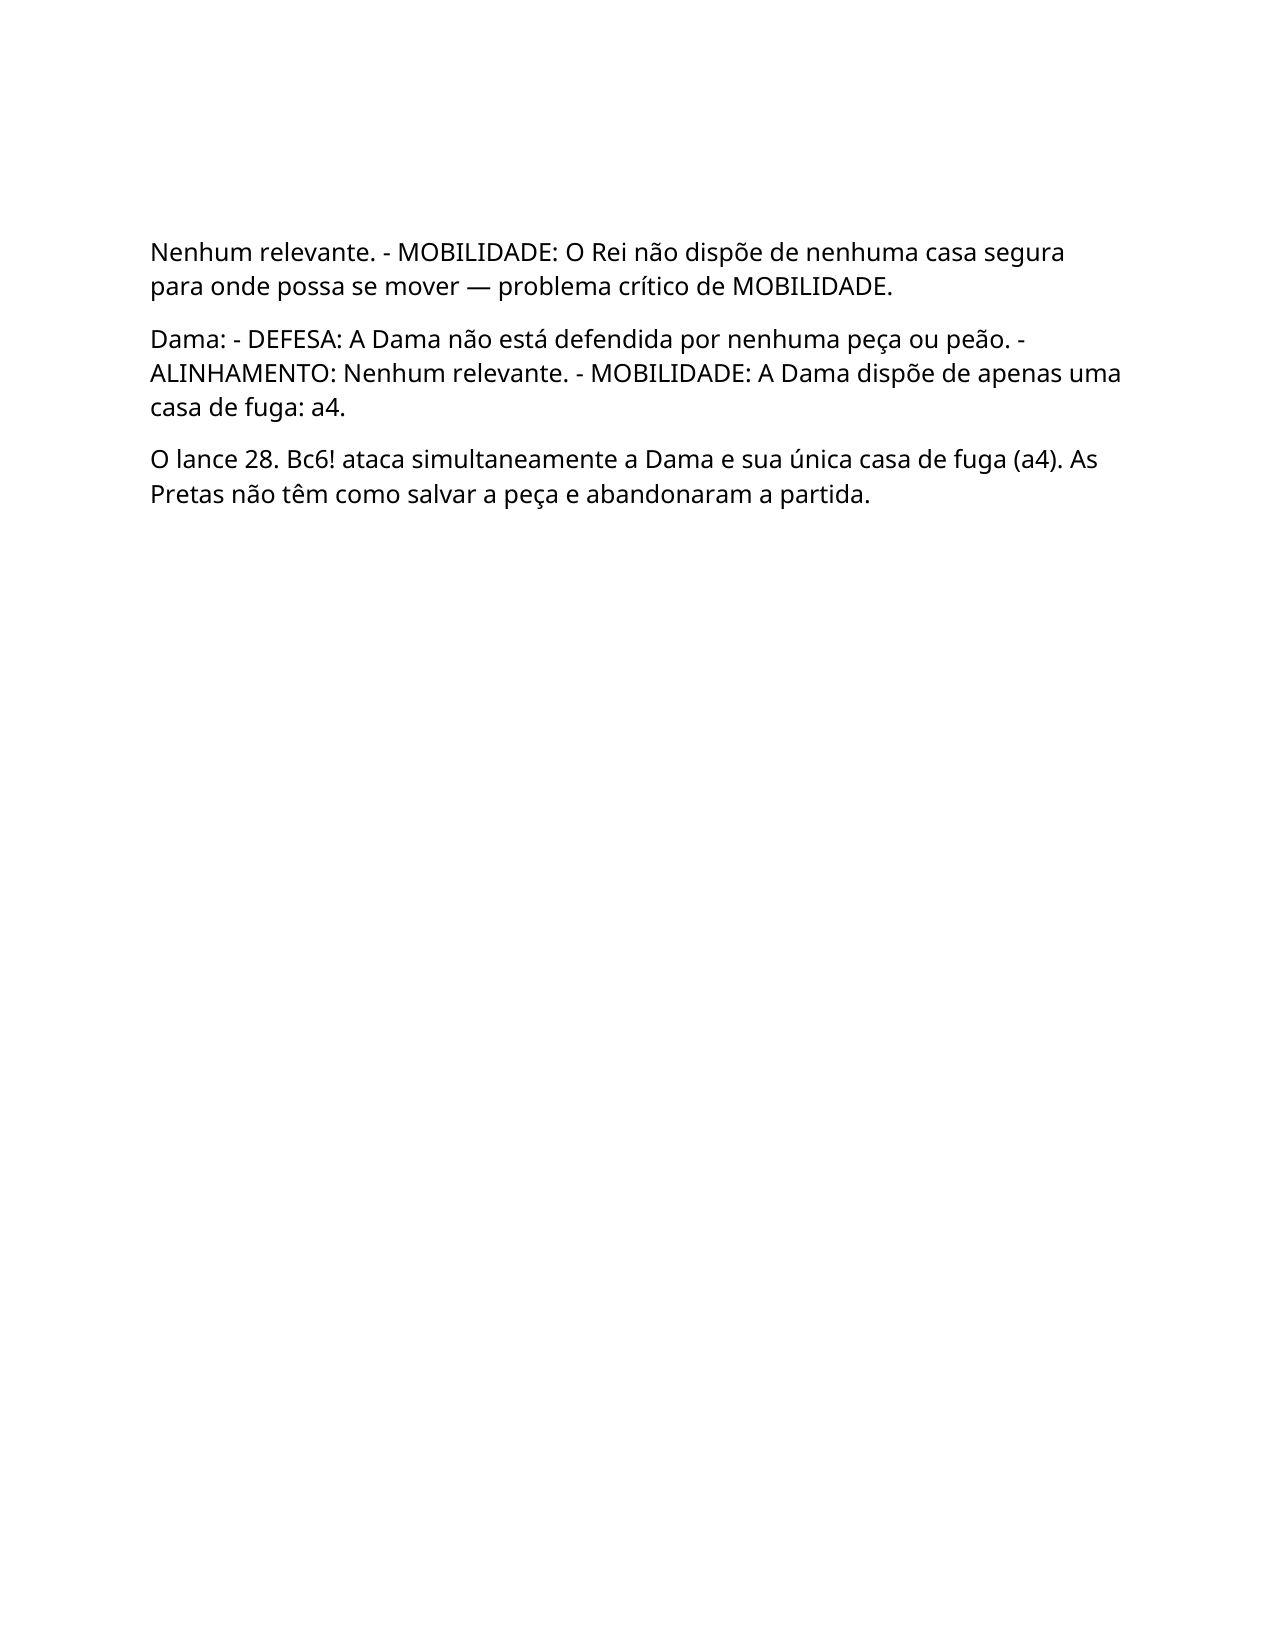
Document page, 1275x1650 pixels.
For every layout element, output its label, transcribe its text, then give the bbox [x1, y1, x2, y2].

text Nenhum relevante. - MOBILIDADE: O Rei não dispõe de nenhuma casa segura para onde possa se mover — problema crítico de MOBILIDADE. [150, 234, 1125, 302]
text Dama: - DEFESA: A Dama não está defendida por nenhuma peça ou peão. - ALINHAMENTO: Nenhum relevante. - MOBILIDADE: A Dama dispõe de apenas uma casa de fuga: a4. [150, 321, 1125, 423]
text O lance 28. Bc6! ataca simultaneamente a Dama e sua única casa de fuga (a4). As Pretas não têm como salvar a peça e abandonaram a partida. [150, 442, 1125, 510]
